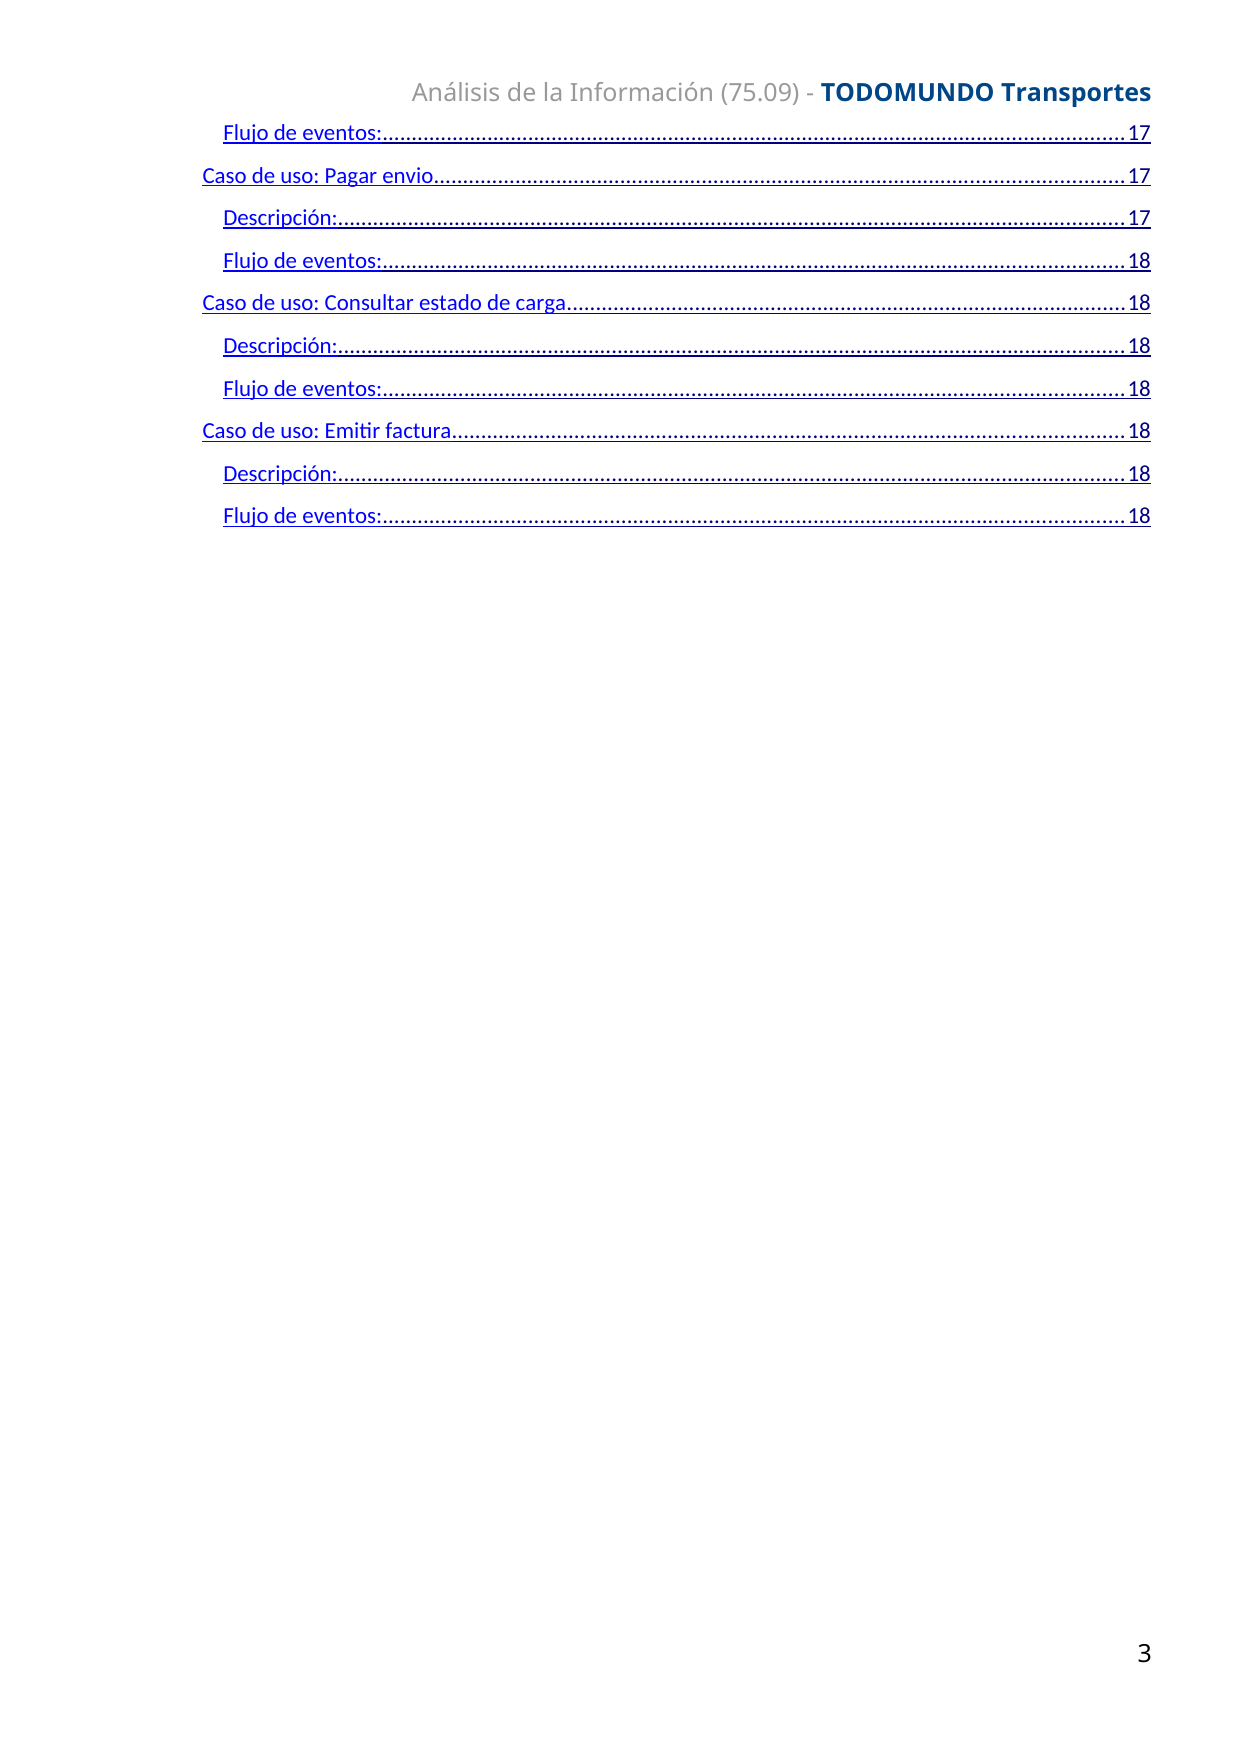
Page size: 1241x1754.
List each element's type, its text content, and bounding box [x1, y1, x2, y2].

text Descripción: 17 [223, 203, 1152, 231]
text Caso de uso: Pagar envio 17 [202, 161, 1152, 189]
text Flujo de eventos: 18 [223, 246, 1152, 274]
text Caso de uso: Consultar estado de carga 18 [202, 288, 1152, 317]
text Flujo de eventos: 18 [223, 374, 1152, 402]
text Flujo de eventos: 17 [223, 118, 1152, 146]
text Caso de uso: Emitir factura 18 [202, 416, 1152, 444]
text Descripción: 18 [223, 331, 1152, 359]
text Flujo de eventos: 18 [223, 502, 1152, 529]
text Descripción: 18 [223, 459, 1152, 487]
